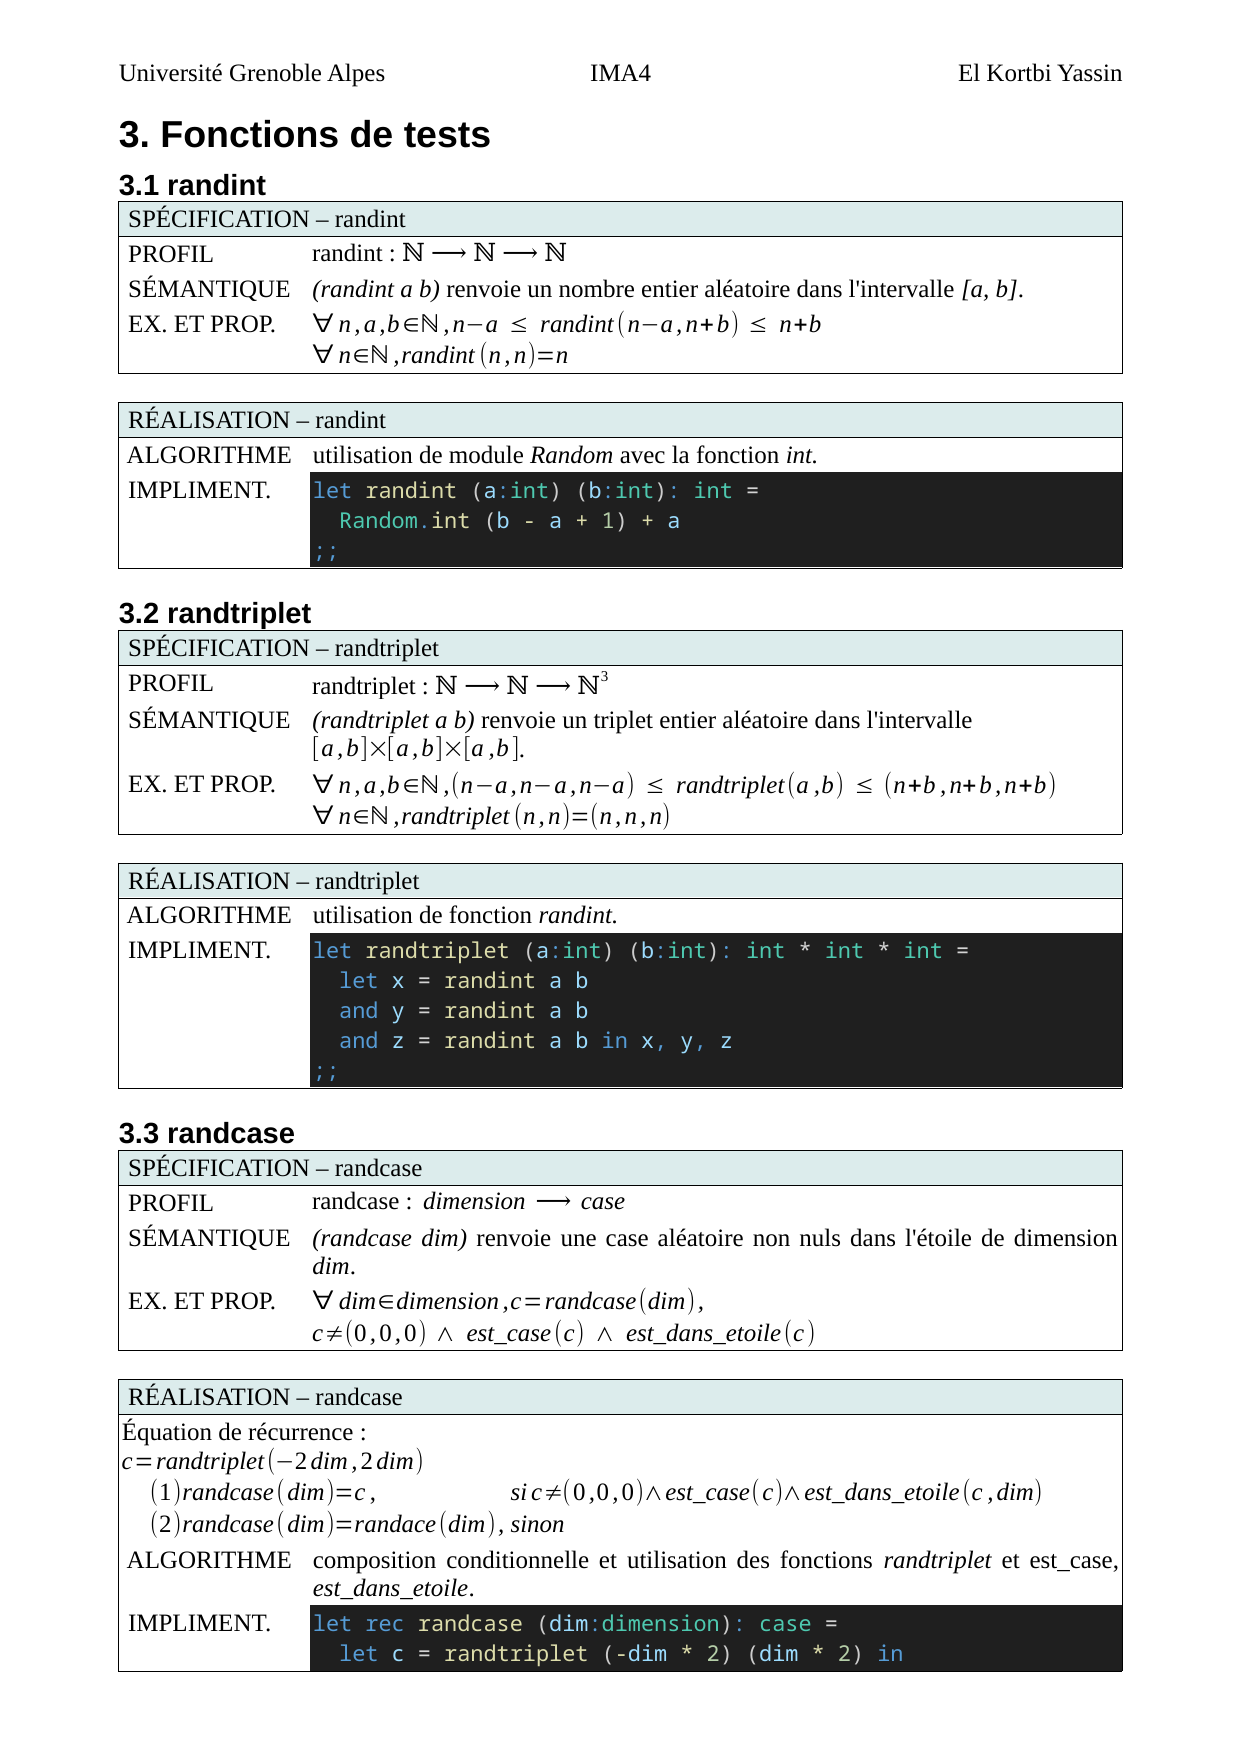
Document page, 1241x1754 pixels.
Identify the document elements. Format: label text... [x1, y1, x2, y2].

table_cell let randtriplet (a:int) (b:int): int * int * int = let x = randint a b and y = randint a b and z = randint a b in x, y, z ;; [310, 933, 1122, 1087]
table_header SPÉCIFICATION – randcase [119, 1151, 1122, 1185]
table_cell SÉMANTIQUE [119, 702, 309, 766]
table_cell composition conditionnelle et utilisation des fonctions randtriplet et est_case, est_dans_etoile. [310, 1542, 1122, 1605]
table_cell utilisation de module Random avec la fonction int. [310, 438, 1122, 472]
table_cell PROFIL [119, 666, 309, 702]
table_cell SÉMANTIQUE [119, 1220, 309, 1283]
table_cell PROFIL [119, 1186, 309, 1219]
table_cell EX. ET PROP. [119, 766, 309, 834]
subtitle 3.3 randcase [118, 1116, 1122, 1150]
table_header SPÉCIFICATION – randtriplet [119, 631, 1122, 665]
table_cell (randtriplet a b) renvoie un triplet entier aléatoire dans l'intervalle . [309, 702, 1122, 766]
table_cell [309, 306, 1122, 373]
subtitle 3.2 randtriplet [118, 596, 1122, 630]
table_cell [309, 1283, 1122, 1350]
table_cell ALGORITHME [119, 899, 310, 932]
table_header RÉALISATION – randtriplet [119, 864, 1122, 897]
table_cell let rec randcase (dim:dimension): case = let c = randtriplet (-dim * 2) (dim * 2) in [310, 1605, 1122, 1671]
table_cell IMPLIMENT. [119, 933, 310, 1087]
table_header SPÉCIFICATION – randint [119, 202, 1122, 236]
table_cell EX. ET PROP. [119, 1283, 309, 1350]
table_header RÉALISATION – randcase [119, 1380, 1122, 1414]
table_cell IMPLIMENT. [119, 472, 310, 567]
table_cell let randint (a:int) (b:int): int = Random.int (b - a + 1) + a ;; [310, 472, 1122, 567]
table_cell [309, 1186, 1122, 1219]
table_cell ALGORITHME [119, 438, 310, 472]
table_cell (randint a b) renvoie un nombre entier aléatoire dans l'intervalle [a, b]. [309, 271, 1122, 306]
table_cell PROFIL [119, 237, 309, 271]
table_cell [309, 237, 1122, 271]
table_cell utilisation de fonction randint. [310, 899, 1122, 932]
table_cell IMPLIMENT. [119, 1605, 310, 1671]
table_cell EX. ET PROP. [119, 306, 309, 373]
table_cell ALGORITHME [119, 1542, 310, 1605]
table_cell (randcase dim) renvoie une case aléatoire non nuls dans l'étoile de dimension dim. [309, 1220, 1122, 1283]
table_cell SÉMANTIQUE [119, 271, 309, 306]
table_cell [309, 766, 1122, 834]
subtitle 3.1 randint [118, 168, 1122, 201]
subtitle 3. Fonctions de tests [118, 112, 1122, 155]
table_header RÉALISATION – randint [119, 403, 1122, 437]
table_cell [309, 666, 1122, 702]
table_cell Équation de récurrence : [119, 1415, 1122, 1542]
